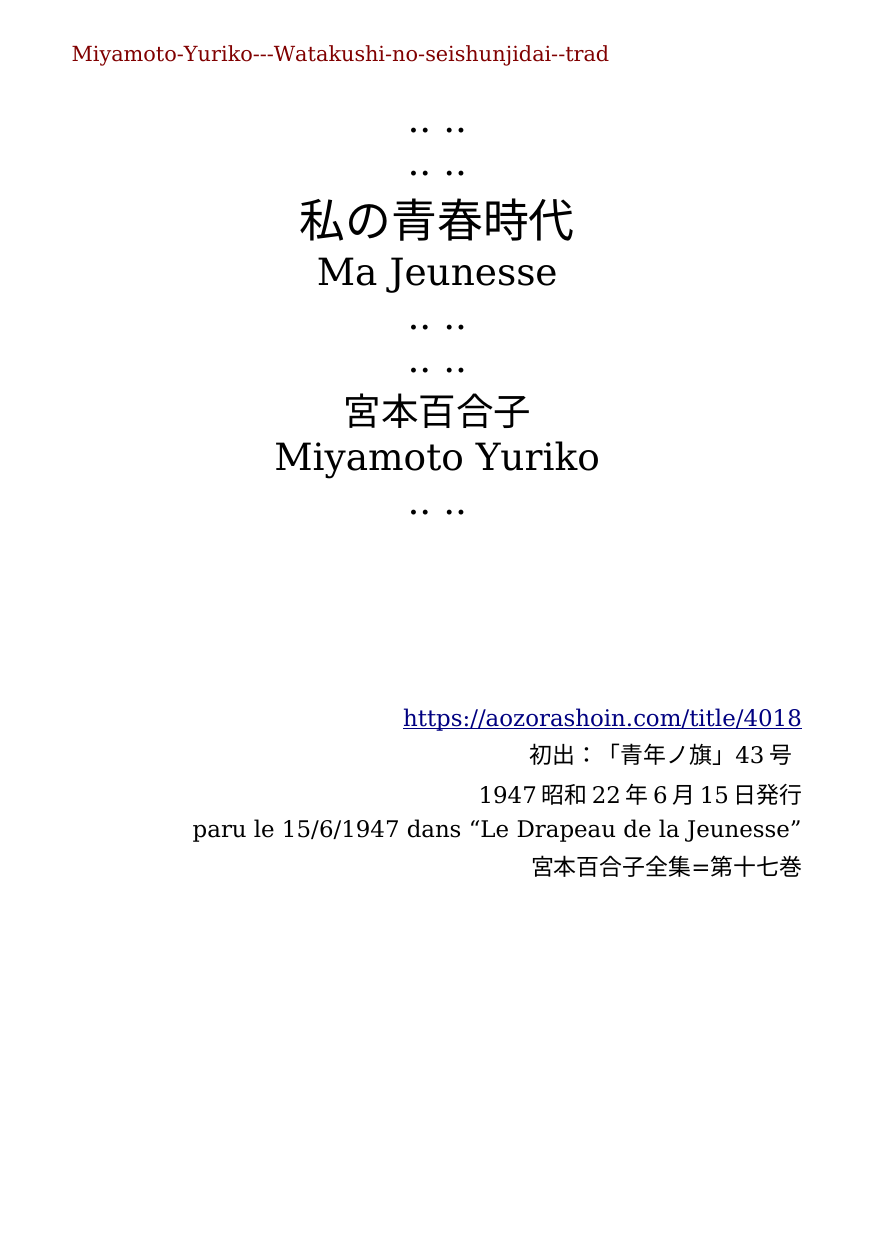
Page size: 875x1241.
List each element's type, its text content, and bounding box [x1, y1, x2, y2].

text Miyamoto-Yuriko---Watakushi-no-seishunjidai--trad [71, 42, 803, 66]
text https://aozorashoin.com/title/4018 [36, 705, 802, 731]
text 1947昭和22年6月15日発行 [72, 777, 802, 810]
text 初出：「青年ノ旗」43号 [36, 737, 802, 771]
text 宮本百合子全集=第十七巻 [72, 848, 802, 882]
subtitle .. .. .. .. 私の青春時代 Ma Jeunesse .. .. .. .. 宮本百合子 Miyamoto Yuriko .. .. [36, 97, 838, 523]
text paru le 15/6/1947 dans “Le Drapeau de la Jeunesse” [72, 816, 802, 842]
